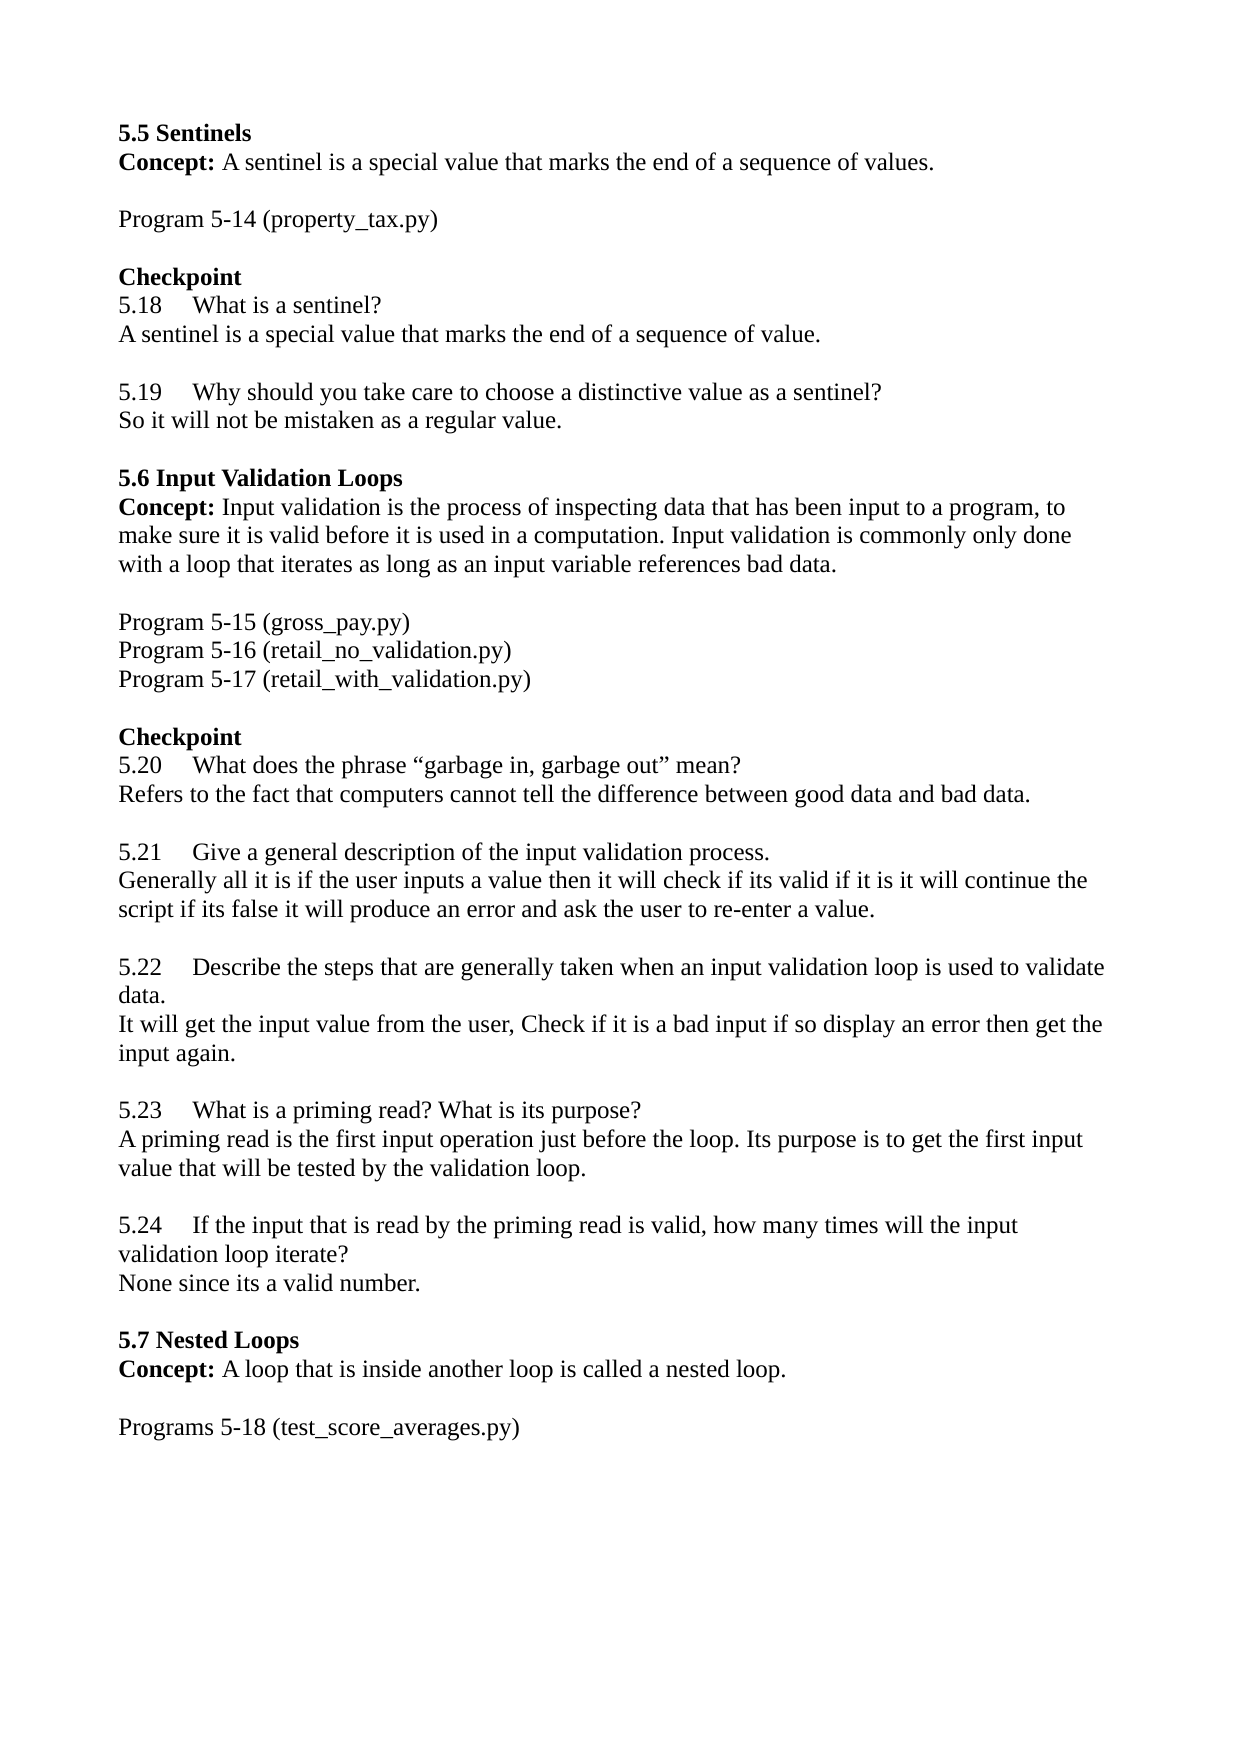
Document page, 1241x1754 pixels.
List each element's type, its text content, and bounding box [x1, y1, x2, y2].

text 5.19 Why should you take care to choose a distinctive value as a sentinel? [118, 377, 1122, 406]
text Generally all it is if the user inputs a value then it will check if its valid if it is it will continue the script if its false it will produce an error and ask the user to re-enter a value. [118, 866, 1122, 923]
text Program 5-14 (property_tax.py) [118, 204, 1122, 233]
text Refers to the fact that computers cannot tell the difference between good data and bad data. [118, 779, 1122, 808]
text Checkpoint [118, 262, 1122, 291]
text Program 5-15 (gross_pay.py) [118, 607, 1122, 636]
text Concept: Input validation is the process of inspecting data that has been input to a program, to make sure it is valid before it is used in a computation. Input validation is commonly only done with a loop that iterates as long as an input variable references bad data. [118, 492, 1122, 578]
text A priming read is the first input operation just before the loop. Its purpose is to get the first input value that will be tested by the validation loop. [118, 1124, 1122, 1182]
text Programs 5-18 (test_score_averages.py) [118, 1412, 1122, 1441]
text A sentinel is a special value that marks the end of a sequence of value. [118, 319, 1122, 348]
text 5.24 If the input that is read by the priming read is valid, how many times will the input validation loop iterate? [118, 1211, 1122, 1268]
text None since its a valid number. [118, 1268, 1122, 1297]
text Program 5-16 (retail_no_validation.py) [118, 636, 1122, 664]
text Concept: A loop that is inside another loop is called a nested loop. [118, 1354, 1122, 1383]
text 5.22 Describe the steps that are generally taken when an input validation loop is used to validate data. [118, 952, 1122, 1009]
text It will get the input value from the user, Check if it is a bad input if so display an error then get the input again. [118, 1009, 1122, 1067]
text So it will not be mistaken as a regular value. [118, 406, 1122, 434]
text Program 5-17 (retail_with_validation.py) [118, 664, 1122, 693]
text 5.18 What is a sentinel? [118, 291, 1122, 319]
text 5.23 What is a priming read? What is its purpose? [118, 1096, 1122, 1124]
text 5.7 Nested Loops [118, 1326, 1122, 1354]
text 5.21 Give a general description of the input validation process. [118, 837, 1122, 866]
text Concept: A sentinel is a special value that marks the end of a sequence of values. [118, 147, 1122, 176]
text 5.6 Input Validation Loops [118, 463, 1122, 492]
text Checkpoint [118, 722, 1122, 751]
text 5.5 Sentinels [118, 118, 1122, 147]
text 5.20 What does the phrase “garbage in, garbage out” mean? [118, 751, 1122, 779]
